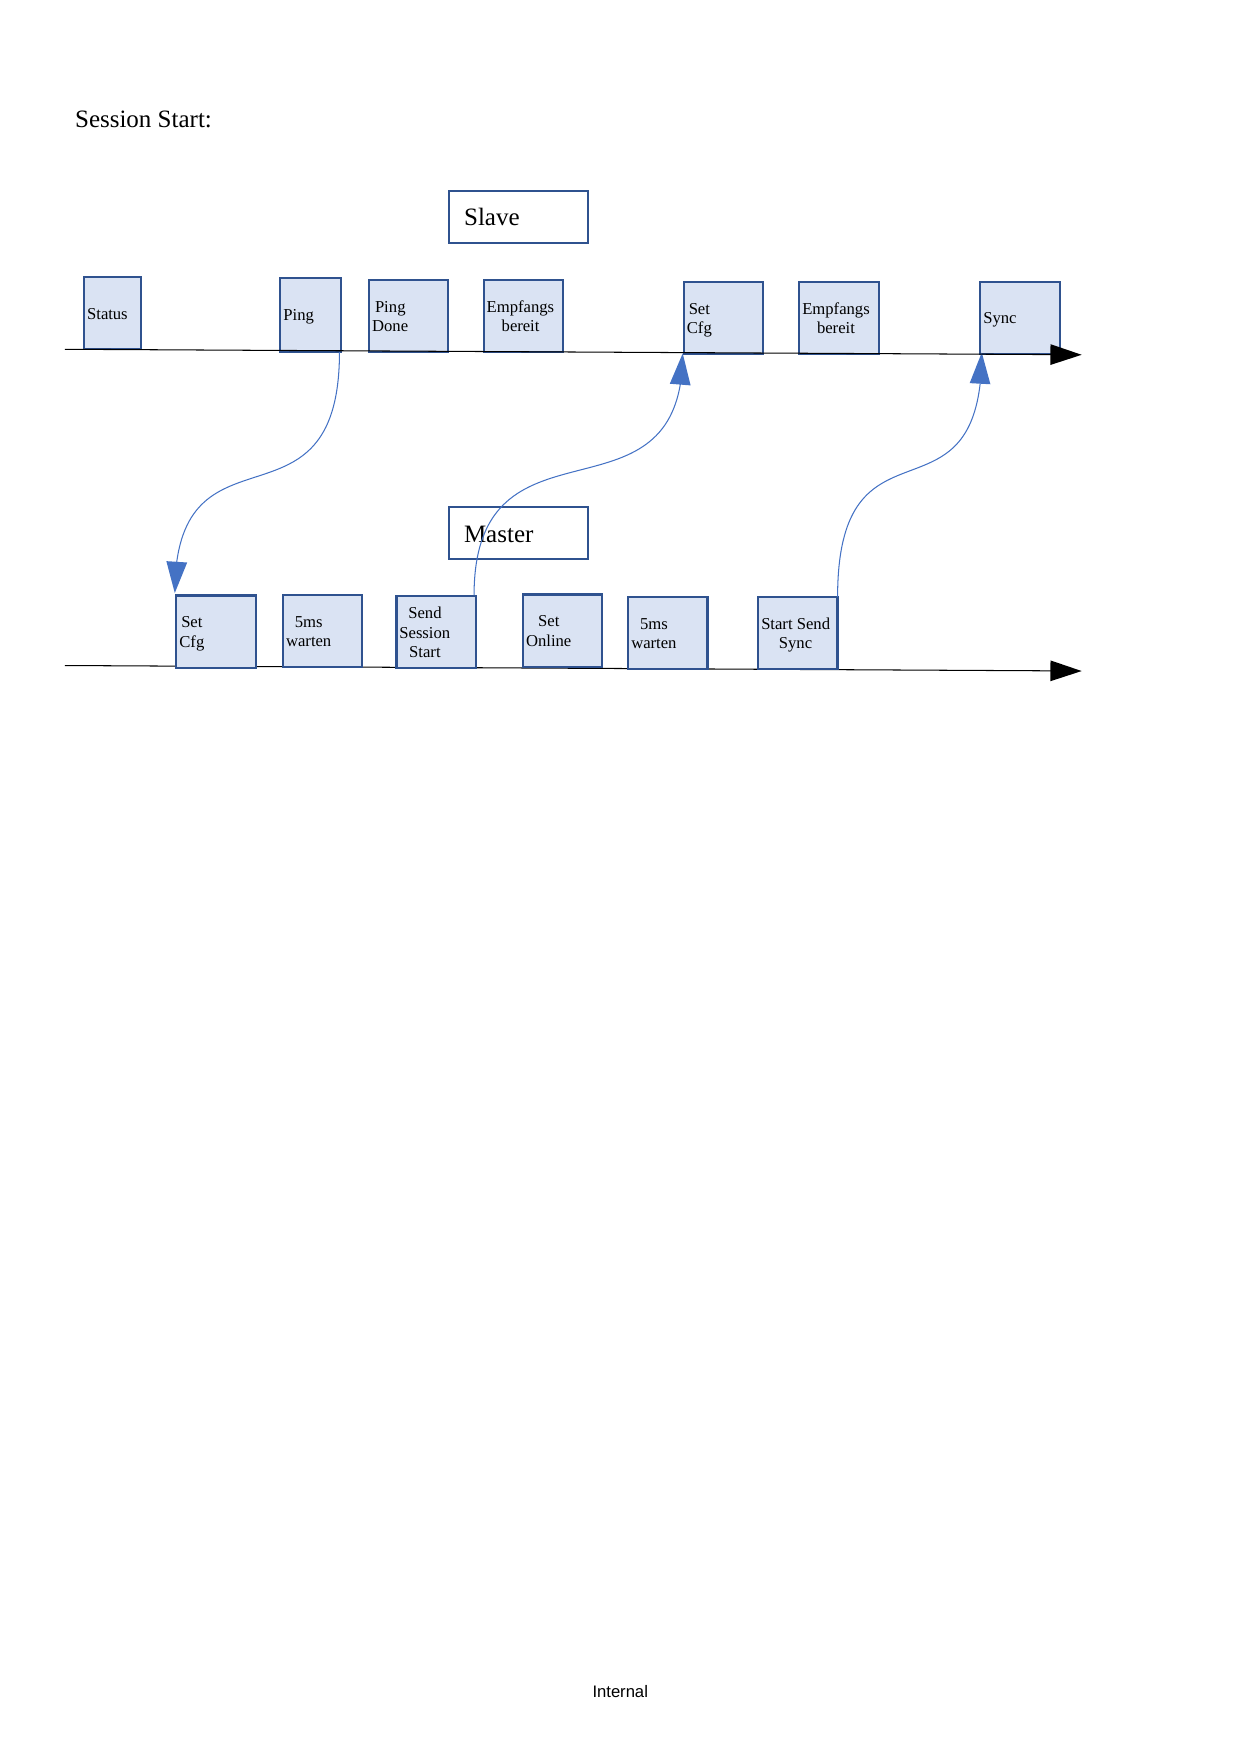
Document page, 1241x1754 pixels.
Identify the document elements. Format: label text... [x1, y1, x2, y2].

text Session Start: [75, 104, 1165, 132]
